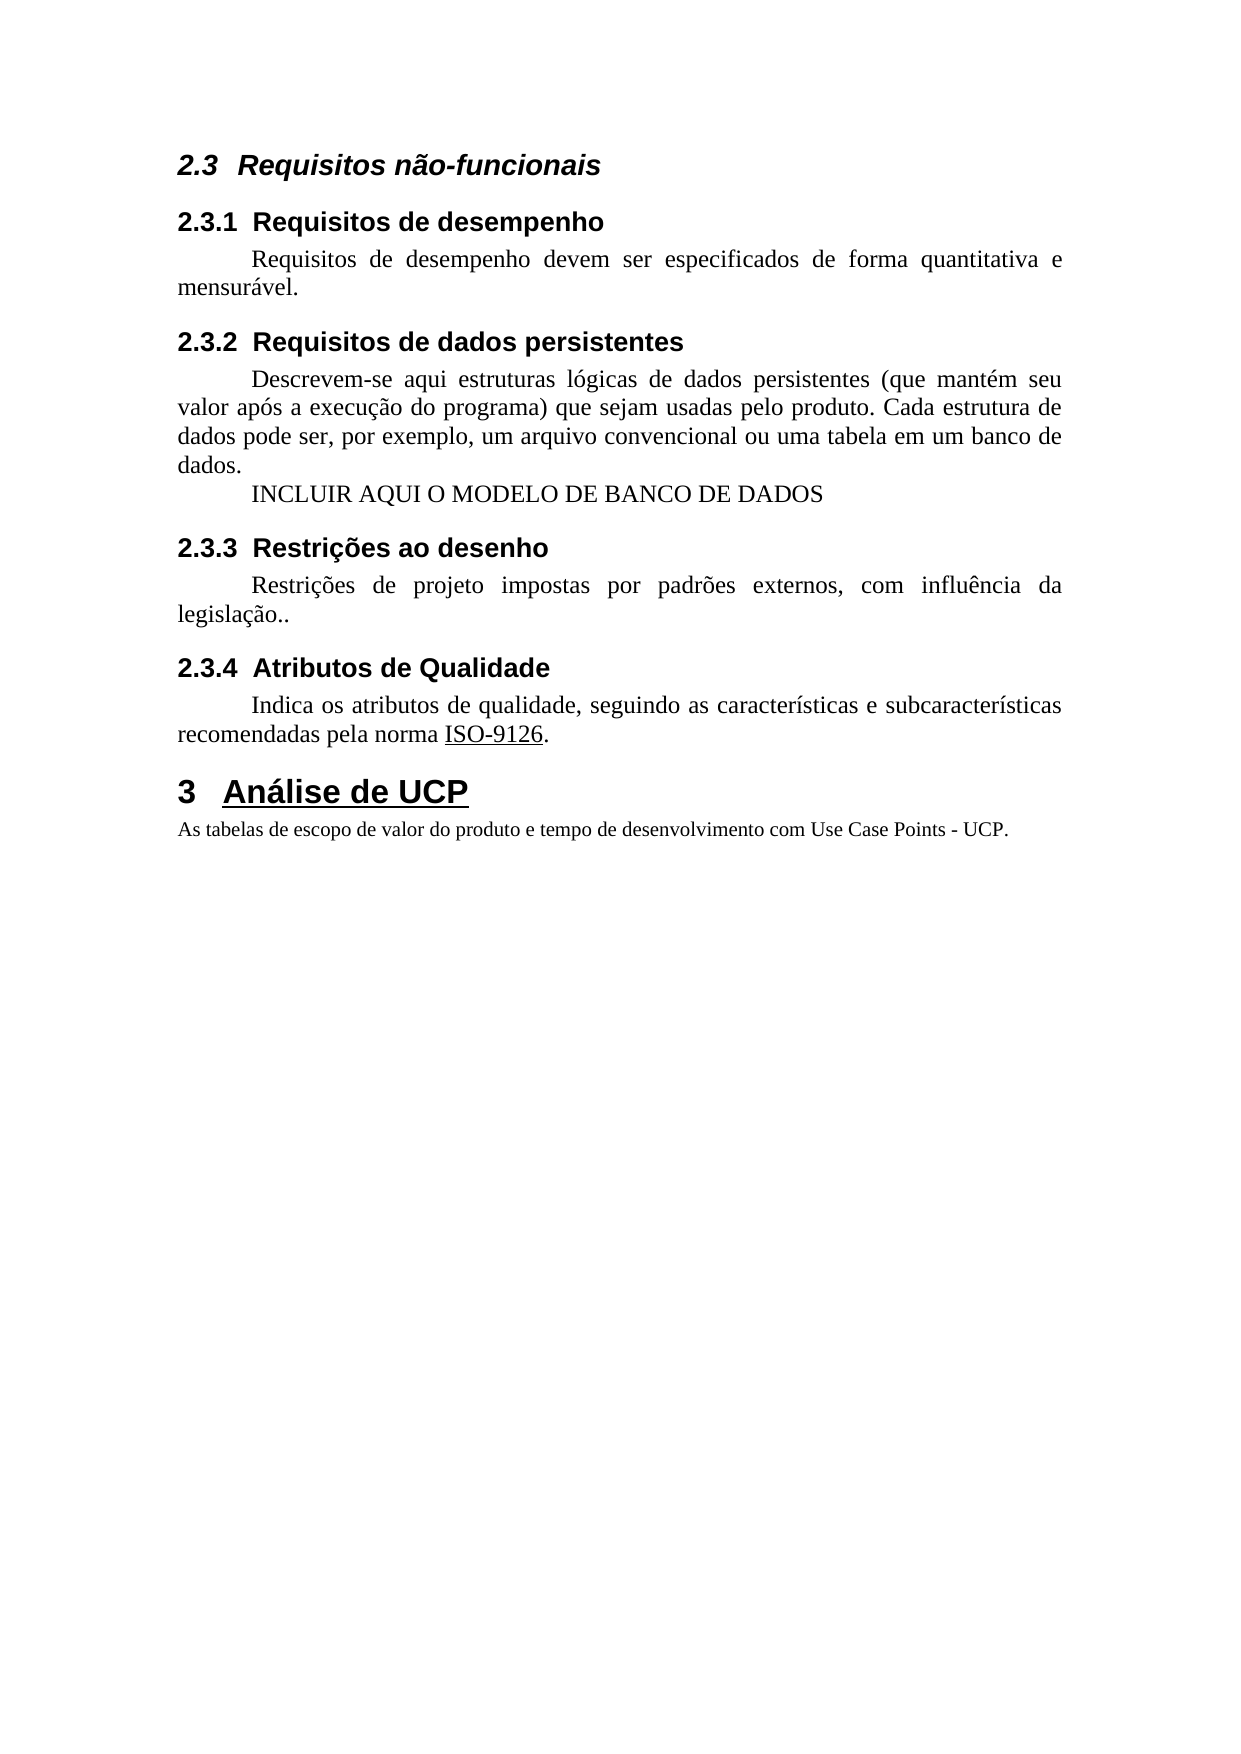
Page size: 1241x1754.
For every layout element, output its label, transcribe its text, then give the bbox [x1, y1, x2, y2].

subtitle Atributos de Qualidade [177, 652, 1063, 684]
text Descrevem-se aqui estruturas lógicas de dados persistentes (que mantém seu valor após a execução do programa) que sejam usadas pelo produto. Cada estrutura de dados pode ser, por exemplo, um arquivo convencional ou uma tabela em um banco de dados. [177, 364, 1063, 479]
subtitle Restrições ao desenho [177, 532, 1063, 564]
text Indica os atributos de qualidade, seguindo as características e subcaracterísticas recomendadas pela norma ISO-9126. [177, 690, 1063, 747]
subtitle Requisitos de desempenho [177, 206, 1063, 237]
subtitle Requisitos não-funcionais [177, 148, 1063, 181]
subtitle Análise de UCP [177, 772, 1063, 811]
text As tabelas de escopo de valor do produto e tempo de desenvolvimento com Use Case Points - UCP. [177, 817, 1063, 841]
text Restrições de projeto impostas por padrões externos, com influência da legislação.. [177, 570, 1063, 627]
text INCLUIR AQUI O MODELO DE BANCO DE DADOS [177, 479, 1063, 507]
subtitle Requisitos de dados persistentes [177, 326, 1063, 357]
text Requisitos de desempenho devem ser especificados de forma quantitativa e mensurável. [177, 244, 1063, 301]
